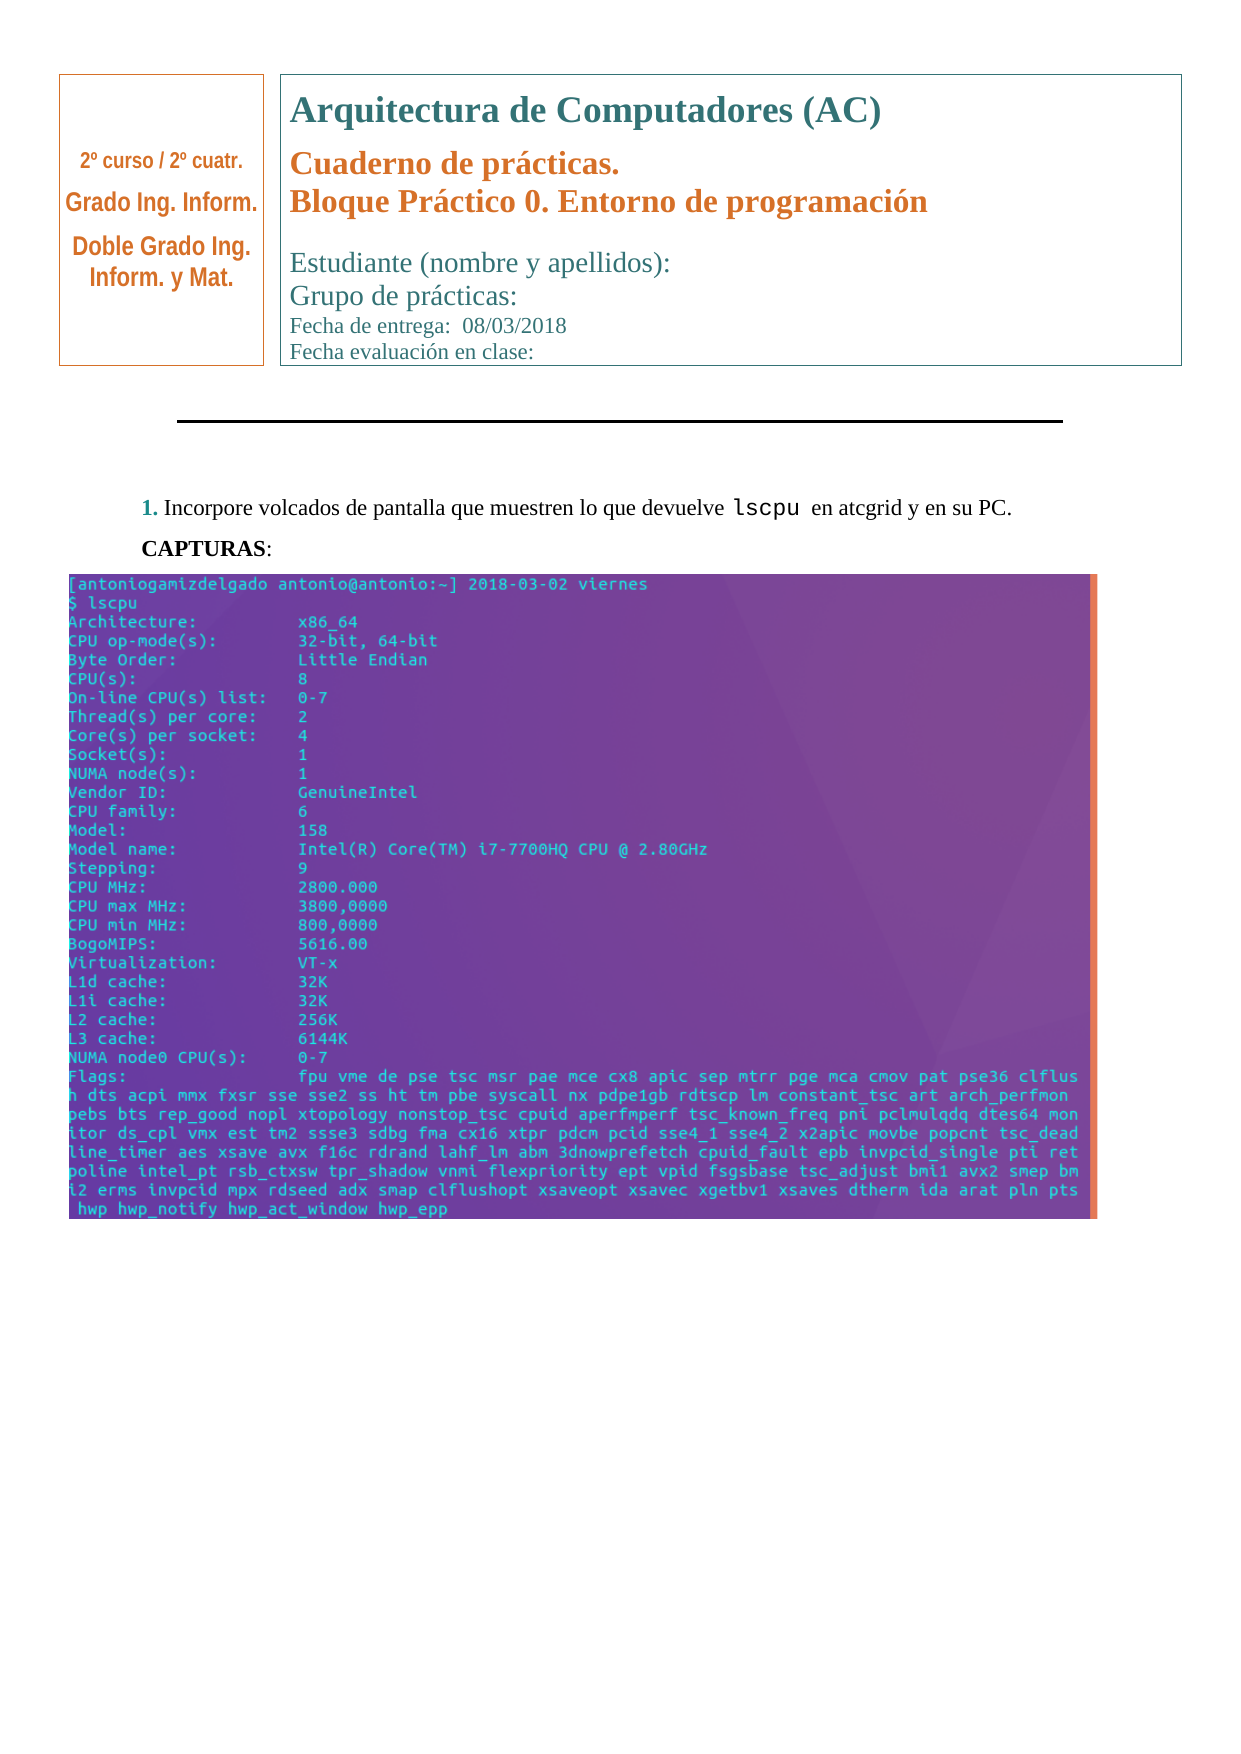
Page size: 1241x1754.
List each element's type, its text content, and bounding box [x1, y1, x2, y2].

picture [69, 574, 1098, 1219]
list 1. Incorpore volcados de pantalla que muestren lo que devuelve lscpu en atcgrid y en su PC. [103, 494, 1063, 523]
list CAPTURAS: [103, 535, 1063, 562]
table_header [264, 74, 280, 364]
table_header 2º curso / 2º cuatr. Grado Ing. Inform. Doble Grado Ing. Inform. y Mat. [60, 75, 263, 364]
table_header Arquitectura de Computadores (AC) Cuaderno de prácticas. Bloque Práctico 0. Entorno de programación Estudiante (nombre y apellidos): Grupo de prácticas: Fecha de entrega: 08/03/2018 Fecha evaluación en clase: [281, 75, 1181, 364]
